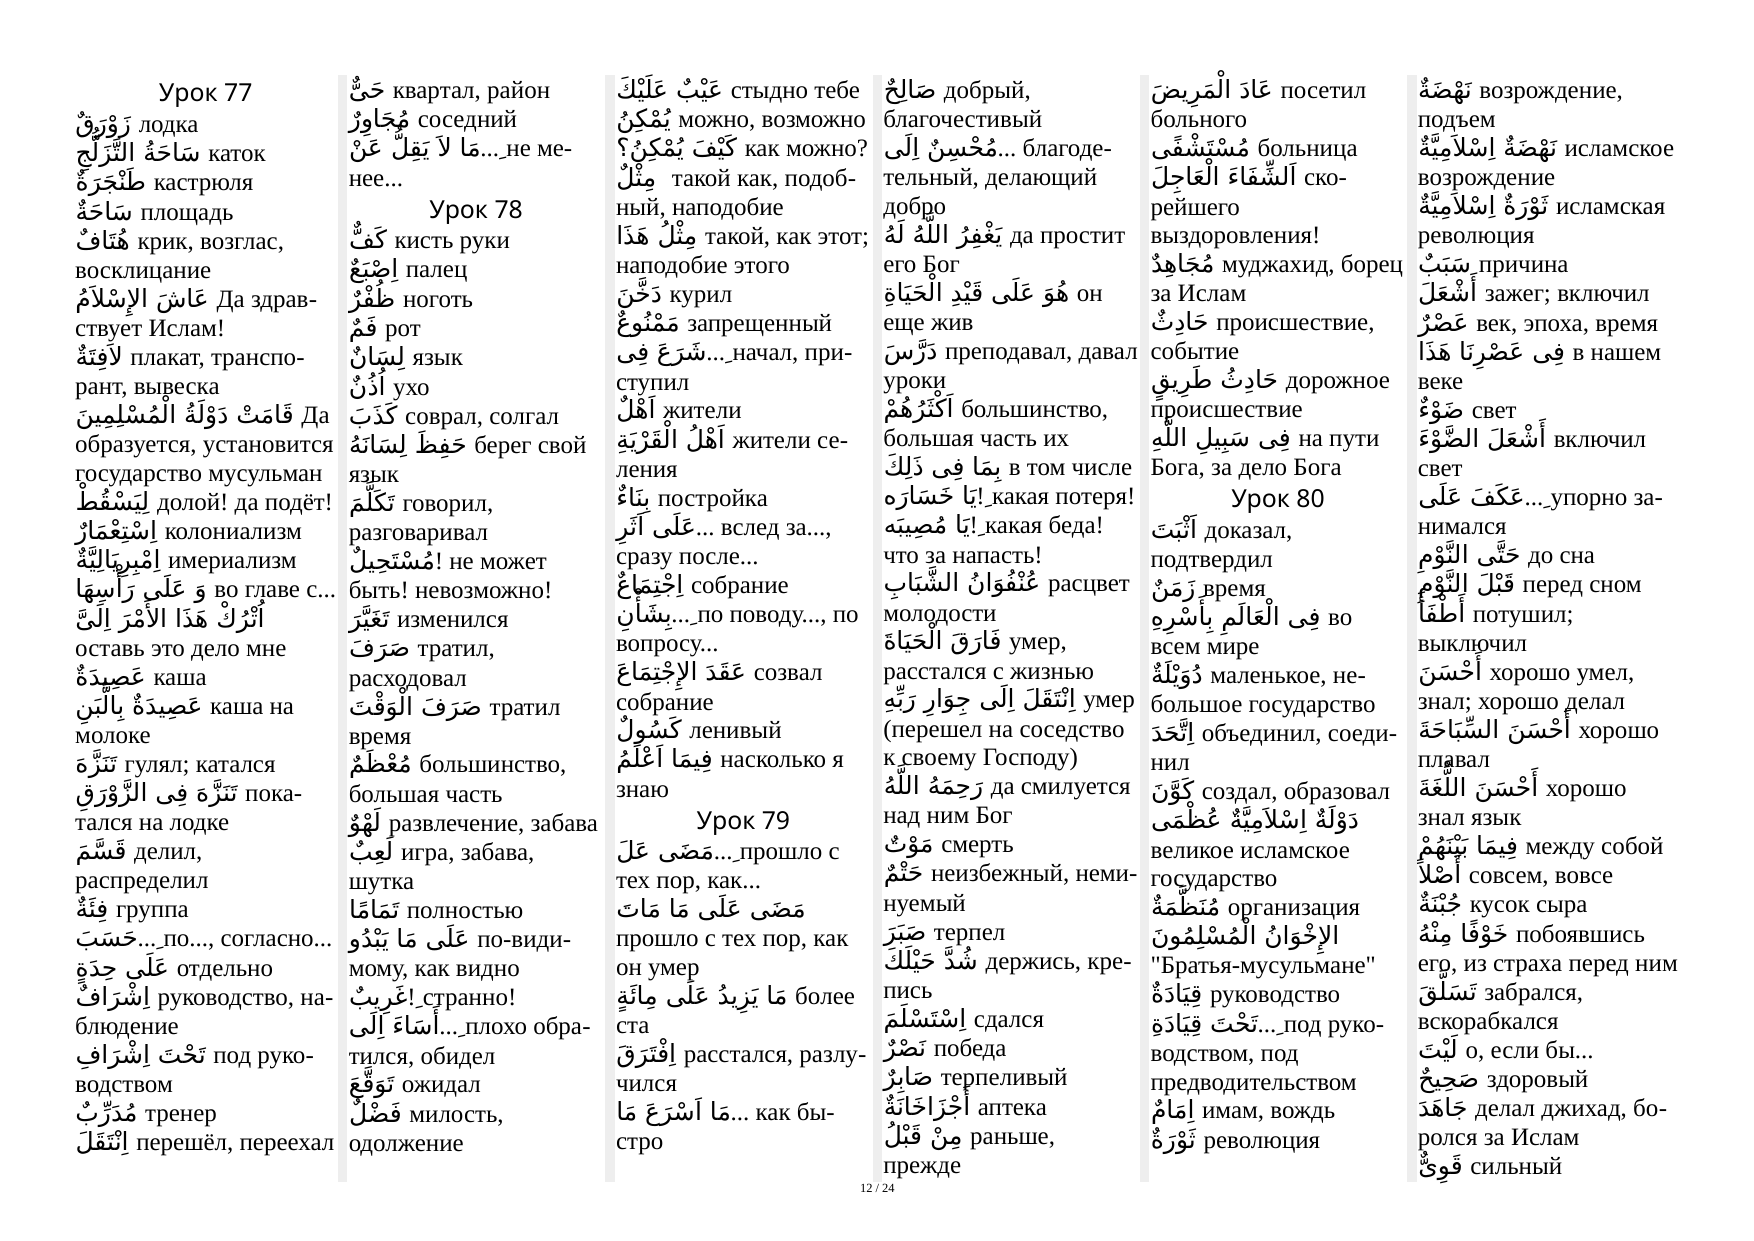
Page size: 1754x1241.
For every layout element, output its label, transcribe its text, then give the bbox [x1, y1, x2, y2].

text أَحْسَنَ хорошо умел, знал; хорошо делал‎ [1418, 75, 1679, 133]
text قَبْلَ النَّوْمِ перед сном‎ [1150, 1063, 1405, 1092]
text عَنَّفَ бранил, ругал‎ [1418, 977, 1679, 1006]
text أَسَاءَ اِلَى...ِ плохо обра­тился, обидел‎ [348, 395, 603, 453]
text مُجَاوِرٌ соседний‎ [75, 570, 336, 599]
text نَصْرٌ победа‎ [883, 424, 1138, 453]
text مُنَظَّمَةٌ организация‎ [1150, 307, 1405, 336]
text الإِخْوَانُ الْمُسْلِمُونَ "Братья-мусульмане"‎ [1150, 336, 1405, 394]
text فَارَقَ الْحَيَاةَ умер, расстался с жизнью‎ [616, 1061, 871, 1119]
text حَادِثُ طَرِيقٍ дорож­ное происшествие‎ [883, 859, 1138, 918]
text مَضَى عَلَى مَا مَاتَ прошло с тех пор, как он умер‎ [616, 249, 871, 336]
text مُدَرِّبٌ тренер‎ [75, 482, 336, 511]
text مِثْلُ هَذَا такой, как этот; наподобие этого‎ [348, 686, 603, 744]
text كَيْفَ يُمْكِنُ؟ как мож­но?‎ [348, 599, 603, 628]
text مَضَى عَلَ...ِ прошло с тех пор, как...‎ [616, 191, 871, 249]
text أَحْسَنَ السِّبَاحَةَ хоро­шо плавал‎ [1418, 133, 1679, 191]
text أَشْعَلَ зажег; включил‎ [1150, 772, 1405, 801]
text اَهْلاً وَ سَهْلاً добро по­жаловать‎ [1418, 1094, 1679, 1152]
text مُجَاهِدٌ муджахид, борец за Ислам‎ [883, 743, 1138, 802]
text مَا يَزِيدُ عَلَى مِائَةٍ бо­лее ста‎ [616, 336, 871, 394]
text اِتَّحَدَ объединил, соеди­нил‎ [1150, 133, 1405, 191]
text دَخَّنَ курил‎ [348, 744, 603, 773]
text صَحْوَةُ الشَّبَابِ пробу­ждение молодежи‎ [1418, 628, 1679, 686]
text ظُفْرٌ ноготь‎ [75, 744, 336, 774]
text فِئَةٌ группа‎ [75, 278, 336, 308]
text فِى عَصْرِنَا هَذَا в на­шем веке‎ [1150, 831, 1405, 889]
text حَادِثٌ происшествие, со­бытие‎ [883, 802, 1138, 859]
text فِيمَا بَيْنَهُمْ между со­бой‎ [1418, 249, 1679, 278]
text جَاهَدَ делал джихад, бо­ролся за Ислам‎ [1418, 511, 1679, 569]
text قِيَادَةٌ руководство‎ [1150, 394, 1405, 423]
text زَمَنٌ время‎ [883, 1062, 1138, 1092]
text عَلَى مَا يَبْدُو по-види­мому, как видно‎ [348, 308, 603, 366]
text لَعِبٌ игра, забава, шутка‎ [348, 220, 603, 278]
text دَوْلَةٌ اِسْلاَمِيَّةٌ عُظْمَى великое исламское государство‎ [1150, 220, 1405, 307]
text أَصْلاً совсем, вовсе‎ [1418, 278, 1679, 308]
text تَسَلَّقَ забрался, вскораб­кался‎ [1418, 395, 1679, 453]
text ضَوْءٌ свет‎ [1150, 889, 1405, 918]
text مَوْتٌ смерть‎ [883, 220, 1138, 249]
text مُسْتَحِيلٌ! не может быть! невозможно!‎ [75, 1007, 336, 1065]
text اِصْبَعٌ палец‎ [75, 715, 336, 744]
text صَرَفَ الْوَقْتَ тратил вре­мя‎ [348, 75, 603, 133]
text عَلَى اَثَرِ... вслед за..., сра­зу после...‎ [348, 977, 603, 1035]
text بِمَا فِى ذَلِكَ в том числе‎ [616, 887, 871, 916]
text صَبَرَ терпел‎ [883, 307, 1138, 336]
text اِفْتَرَقَ расстался, разлу­чился‎ [616, 394, 871, 452]
text فِيمَا اَعْلَمُ насколько я знаю‎ [616, 104, 871, 162]
text اِجْتِمَاعٌ собрание‎ [348, 1035, 603, 1064]
text صَحِيحٌ здоровый‎ [1418, 482, 1679, 511]
text بِشَأْنِ...ِ по поводу..., по вопросу...‎ [348, 1064, 603, 1122]
text كَسُولٌ ленивый‎ [616, 75, 871, 104]
text عَقَدَ الإِجْتِمَاعَ созвал собрание‎ [348, 1122, 603, 1181]
text مِنْ قَبْلُ раньше, прежде‎ [883, 511, 1138, 569]
text شَرَعَ فِى...ِ начал, при­ступил‎ [348, 803, 603, 861]
text اَهْلٌ жители‎ [348, 861, 603, 890]
text اَثْبَتَ доказал, подтвердил‎ [883, 1004, 1138, 1062]
text جُبْنَةٌ кусок сыра‎ [1418, 308, 1679, 337]
text اَلشِّفَاءَ الْعَاجِلَ ско­рейшего выздоровления!‎ [883, 657, 1138, 743]
text أَشْعَلَ الضَّوْءَ включил свет‎ [1150, 918, 1405, 976]
text يَلِى هَذَا следует за этим‎ [1418, 715, 1679, 744]
text تَكَلَّمَ говорил, разговари­вал‎ [75, 949, 336, 1007]
text رَحِمَهُ اللَّهُ да смилуется над ним Бог‎ [883, 162, 1138, 220]
text مَا لاَ يَقِلُّ عَنْ...ِ не ме­нее...‎ [75, 599, 336, 657]
text مَا اَسْرَعَ مَا... как бы­стро‎ [616, 452, 871, 510]
text تَحْتَ اِشْرَافِ под руко­водством‎ [75, 424, 336, 482]
text أَطْفَأَ потушил; выключил‎ [1150, 1092, 1405, 1151]
text يَلِيهِ следует за ним‎ [1418, 686, 1679, 715]
text ثَوْرَةٌ اِسْلاَمِيَّةٌ ислам­ская революция‎ [1150, 685, 1405, 743]
text زُجَاجٌ стекло‎ [1418, 861, 1679, 890]
text بِنَاءٌ постройка‎ [348, 948, 603, 977]
text بِبُطْءٍ медленно‎ [1418, 1006, 1679, 1036]
text دَرَّسَ преподавал, давал уроки‎ [616, 771, 871, 829]
text لَيْتَ о, если бы...‎ [1418, 453, 1679, 482]
text تَمَامًا полностью‎ [348, 278, 603, 308]
text مُحْسِنٌ اِلَى... благоде­тельный, делающий добро‎ [616, 568, 871, 654]
text قَسَّمَ делил, распределил‎ [75, 220, 336, 278]
subtitle Урок 79‎ [616, 162, 871, 191]
text تَحْتَ قِيَادَةِ...ِ под руко­водством, под предводительством‎ [1150, 423, 1405, 510]
text لَهْوٌ развлечение, забава‎ [348, 191, 603, 220]
text قَوِىٌّ сильный‎ [1418, 569, 1679, 599]
text ثَوْرَةٌ революция‎ [1150, 539, 1405, 569]
text فَمٌ рот‎ [75, 774, 336, 803]
text أَحْسَنَ اللُّغَةَ хорошо знал язык‎ [1418, 191, 1679, 249]
subtitle Урок 81‎ [1418, 744, 1679, 773]
text عَكَفَ عَلَى...ِ упорно за­нимался‎ [1150, 976, 1405, 1034]
text صَرَفَ тратил, расходовал‎ [75, 1094, 336, 1152]
text حَتْمٌ неизбежный, неми­нуемый‎ [883, 249, 1138, 307]
text اَهْلُ الْقَرْيَةِ жители се­ления‎ [348, 890, 603, 948]
text لَوْحُ الزُّجَاجِ лист стекла‎ [1418, 890, 1679, 919]
text دُوَيْلَةٌ маленькое, не­большое государство‎ [1150, 75, 1405, 133]
text نَهْضَةٌ возрождение, подъ­ем‎ [1150, 569, 1405, 627]
text مُنْتَبِهٌ внимательный‎ [1418, 773, 1679, 803]
subtitle Урок 78‎ [75, 657, 336, 686]
text لِسَانٌ язык‎ [75, 803, 336, 832]
text عَصِيدَةٌ بِالَّبَنِ каша на молоке‎ [75, 75, 336, 133]
text حَسَبَ...ِ по..., согласно...‎ [75, 308, 336, 337]
text تَوَقَّعَ ожидал‎ [348, 453, 603, 482]
text شُدَّ حَيْلَكَ держись, кре­пись‎ [883, 336, 1138, 394]
text فِى طَرِيقِهِ اِلَى...ِ по до­роге, идя куда-л.‎ [1418, 1036, 1679, 1094]
text صَالِحٌ добрый, благочестив­ый‎ [616, 510, 871, 568]
text كَذَبَ соврал, солгал‎ [75, 862, 336, 891]
text كَوَّنَ создал, образовал‎ [1150, 191, 1405, 220]
text اِنْتَقَلَ перешёл, переехал‎ [75, 511, 336, 541]
text صَحْوَةٌ пробуждение‎ [1418, 599, 1679, 628]
text عَيْبٌ عَلَيْكَ стыдно тебе‎ [348, 540, 603, 569]
text خَطَأً по ошибке, случай­но, нечаянно‎ [1418, 919, 1679, 977]
text اِشْرَافٌ руководство, на­блюдение‎ [75, 366, 336, 424]
text تَنَزَّهَ فِى الزَّوْرَقِ пока­тался на лодке‎ [75, 162, 336, 220]
text غَرِيبٌ!ِ странно!‎ [348, 366, 603, 395]
text أَجْزَاخَانَةٌ аптека‎ [883, 482, 1138, 511]
subtitle Урок 80‎ [883, 976, 1138, 1004]
text اُذُنٌ ухо‎ [75, 832, 336, 862]
text خَوْفًا مِنْهُ побоявшись его, из страха перед ним‎ [1418, 337, 1679, 395]
text عُنْفُوَانُ الشَّبَابِ рас­цвет молодости‎ [616, 1003, 871, 1061]
text هُوَ عَلَى قَيْدِ الْحَيَاةِ он еще жив‎ [616, 713, 871, 771]
text يُمْكِنُ можно, возможно‎ [348, 569, 603, 599]
text حَتَّى النَّوْمِ до сна‎ [1150, 1034, 1405, 1063]
text سَبَبٌ причина‎ [1150, 743, 1405, 772]
text كَفٌّ кисть руки‎ [75, 686, 336, 715]
text مِثْلٌ такой как, подоб­ный, наподобие‎ [348, 628, 603, 686]
text اِسْتَسْلَمَ сдался‎ [883, 394, 1138, 424]
text اِمَامٌ имам, вождь‎ [1150, 510, 1405, 539]
text اَكْثَرُهُمْ большинство, большая часть их‎ [616, 829, 871, 887]
text اِنْتَقَلَ اِلَى جِوَارِ رَبِّهِ умер (перешел на соседство к своему Господу)‎ [883, 75, 1138, 162]
text عَلَى حِدَةٍ отдельно‎ [75, 337, 336, 366]
text فَضْلٌ милость, одолжение‎ [348, 482, 603, 540]
text فِى الْعَالَمِ بِأَسْرِهِ во всем мире‎ [883, 1092, 1138, 1150]
text عَادَ الْمَرِيضَ посетил больного‎ [883, 569, 1138, 627]
text صَابِرٌ терпеливый‎ [883, 453, 1138, 482]
text عَصْرٌ век, эпоха, время‎ [1150, 801, 1405, 831]
text نَهْضَةٌ اِسْلاَمِيَّةٌ ислам­ское возрождение‎ [1150, 627, 1405, 685]
text حَفِظَ لِسَانَهُ берег свой язык‎ [75, 891, 336, 949]
text فِى سَبِيلِ اللَّهِ на пути Бога, за дело Бога‎ [883, 918, 1138, 976]
text اَحْسَنَتَ!ِ браво! моло­дец!‎ [1418, 803, 1679, 861]
text حَىٌّ квартал, район‎ [75, 541, 336, 570]
text مُعْظَمٌ большинство, большая часть‎ [348, 133, 603, 191]
text يَا مُصِيبَه!ِ какая беда!что за напасть!‎ [616, 945, 871, 1003]
text مَمْنُوعٌ запрещенный‎ [348, 773, 603, 803]
text مُسْتَشْفًى больница‎ [883, 627, 1138, 657]
text تَنَزَّهَ гулял; катался‎ [75, 133, 336, 162]
text يَا خَسَارَه!ِ какая потеря!‎ [616, 916, 871, 945]
text تَغَيَّرَ изменился‎ [75, 1065, 336, 1094]
text يَغْفِرُ اللَّهُ لَهُ да простит его Бог‎ [616, 654, 871, 713]
